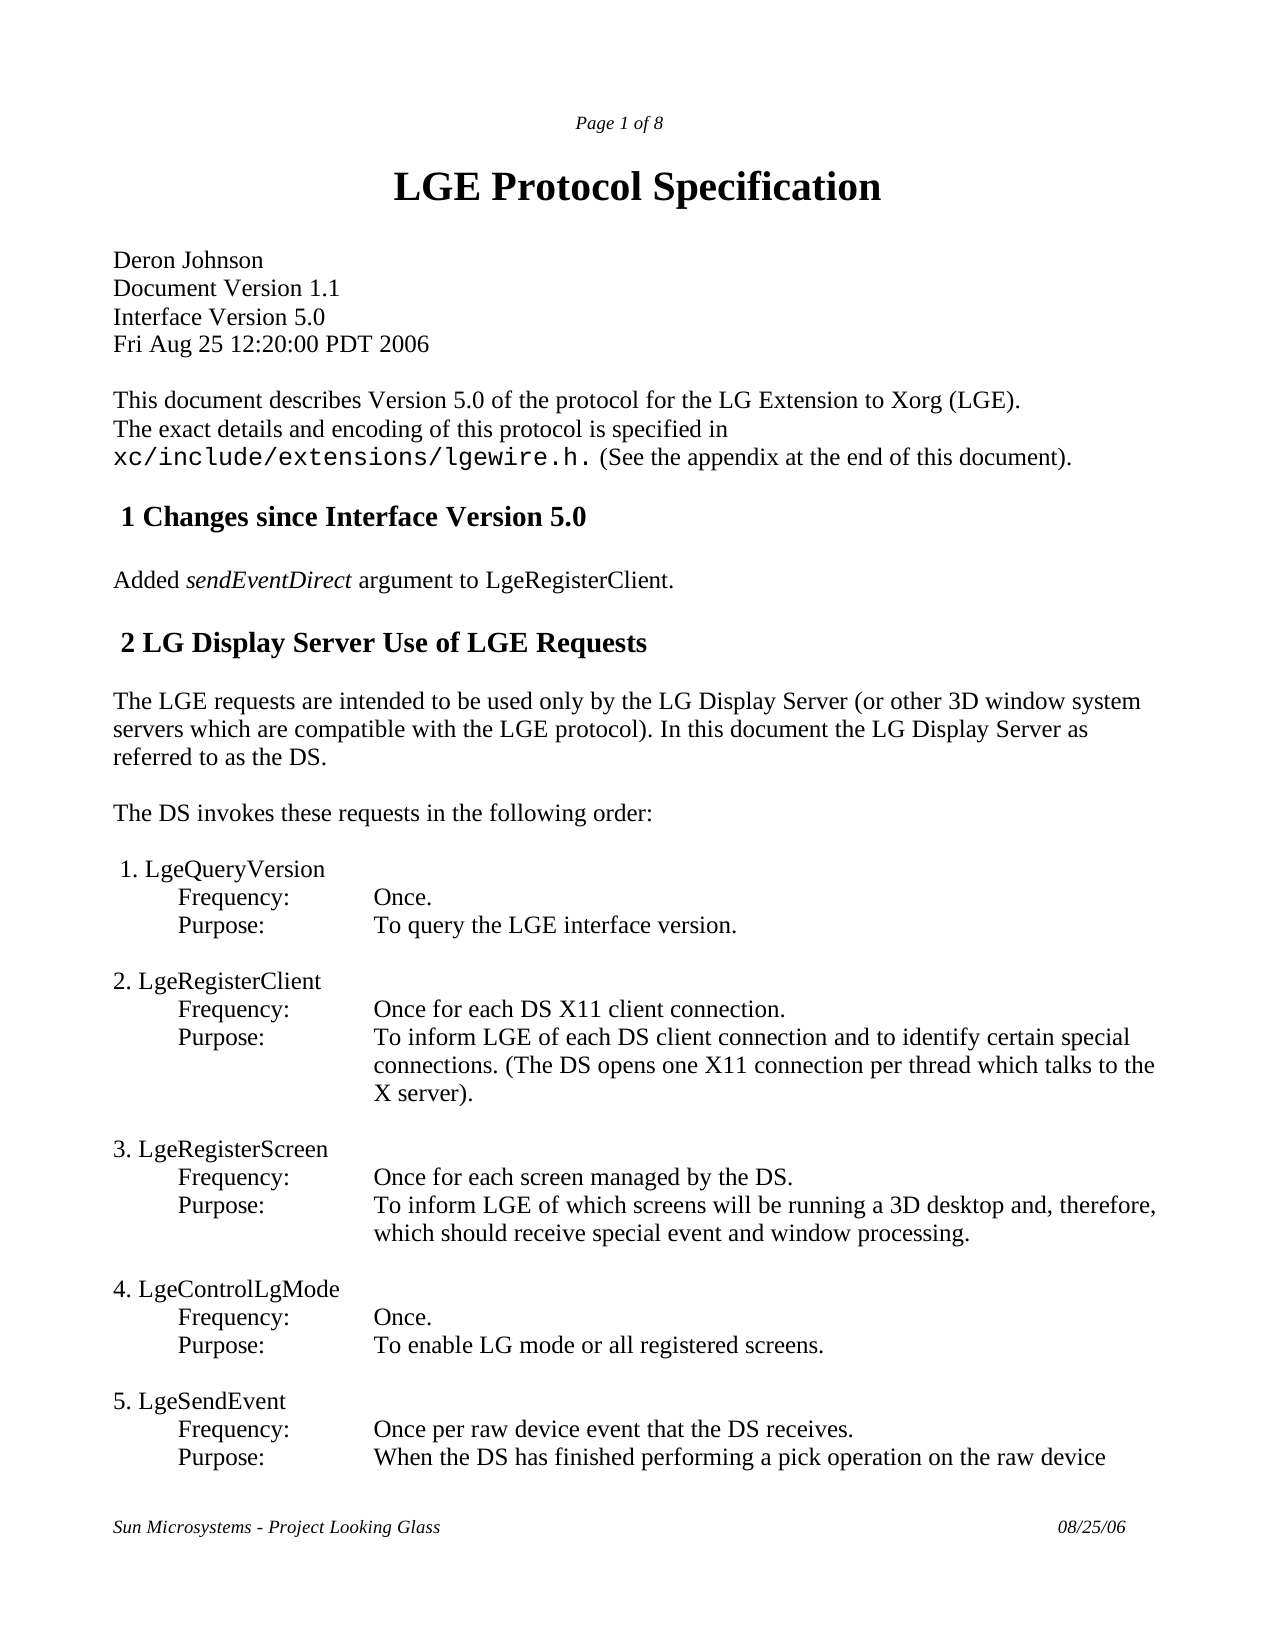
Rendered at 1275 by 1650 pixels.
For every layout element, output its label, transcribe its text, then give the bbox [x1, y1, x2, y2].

list Changes since Interface Version 5.0 [113, 501, 1162, 533]
text Frequency: Once. [113, 1303, 1162, 1331]
text The LGE requests are intended to be used only by the LG Display Server (or other 3D window system servers which are compatible with the LGE protocol). In this document the LG Display Server as referred to as the DS. [113, 687, 1162, 771]
text Purpose: To query the LGE interface version. [113, 911, 1162, 939]
text Frequency: Once for each screen managed by the DS. [113, 1163, 1162, 1191]
text 4. LgeControlLgMode [113, 1275, 1162, 1303]
text This document describes Version 5.0 of the protocol for the LG Extension to Xorg (LGE). [113, 386, 1162, 414]
text 2. LgeRegisterClient [113, 967, 1162, 995]
text The exact details and encoding of this protocol is specified in xc/include/extensions/lgewire.h. (See the appendix at the end of this document). [113, 414, 1162, 472]
text 1. LgeQueryVersion [113, 855, 1162, 883]
text Purpose: To inform LGE of which screens will be running a 3D desktop and, therefore, which should receive special event and window processing. [113, 1191, 1162, 1247]
text Added sendEventDirect argument to LgeRegisterClient. [113, 566, 1162, 593]
text Frequency: Once for each DS X11 client connection. [113, 995, 1162, 1023]
text Purpose: To enable LG mode or all registered screens. [113, 1331, 1162, 1359]
text 5. LgeSendEvent [113, 1387, 1162, 1415]
text Interface Version 5.0 [113, 302, 1162, 330]
text Purpose: To inform LGE of each DS client connection and to identify certain special [113, 1023, 1162, 1051]
list LG Display Server Use of LGE Requests [113, 626, 1162, 658]
text Frequency: Once per raw device event that the DS receives. [113, 1415, 1162, 1443]
text X server). [113, 1079, 1162, 1107]
text Document Version 1.1 [113, 274, 1162, 302]
text Purpose: When the DS has finished performing a pick operation on the raw device [113, 1443, 1162, 1471]
text Frequency: Once. [113, 883, 1162, 911]
text LGE Protocol Specification [113, 163, 1162, 209]
text Deron Johnson [113, 246, 1162, 274]
text Fri Aug 25 12:20:00 PDT 2006 [113, 330, 1162, 358]
text connections. (The DS opens one X11 connection per thread which talks to the [113, 1051, 1162, 1079]
text The DS invokes these requests in the following order: [113, 799, 1162, 827]
text 3. LgeRegisterScreen [113, 1135, 1162, 1163]
